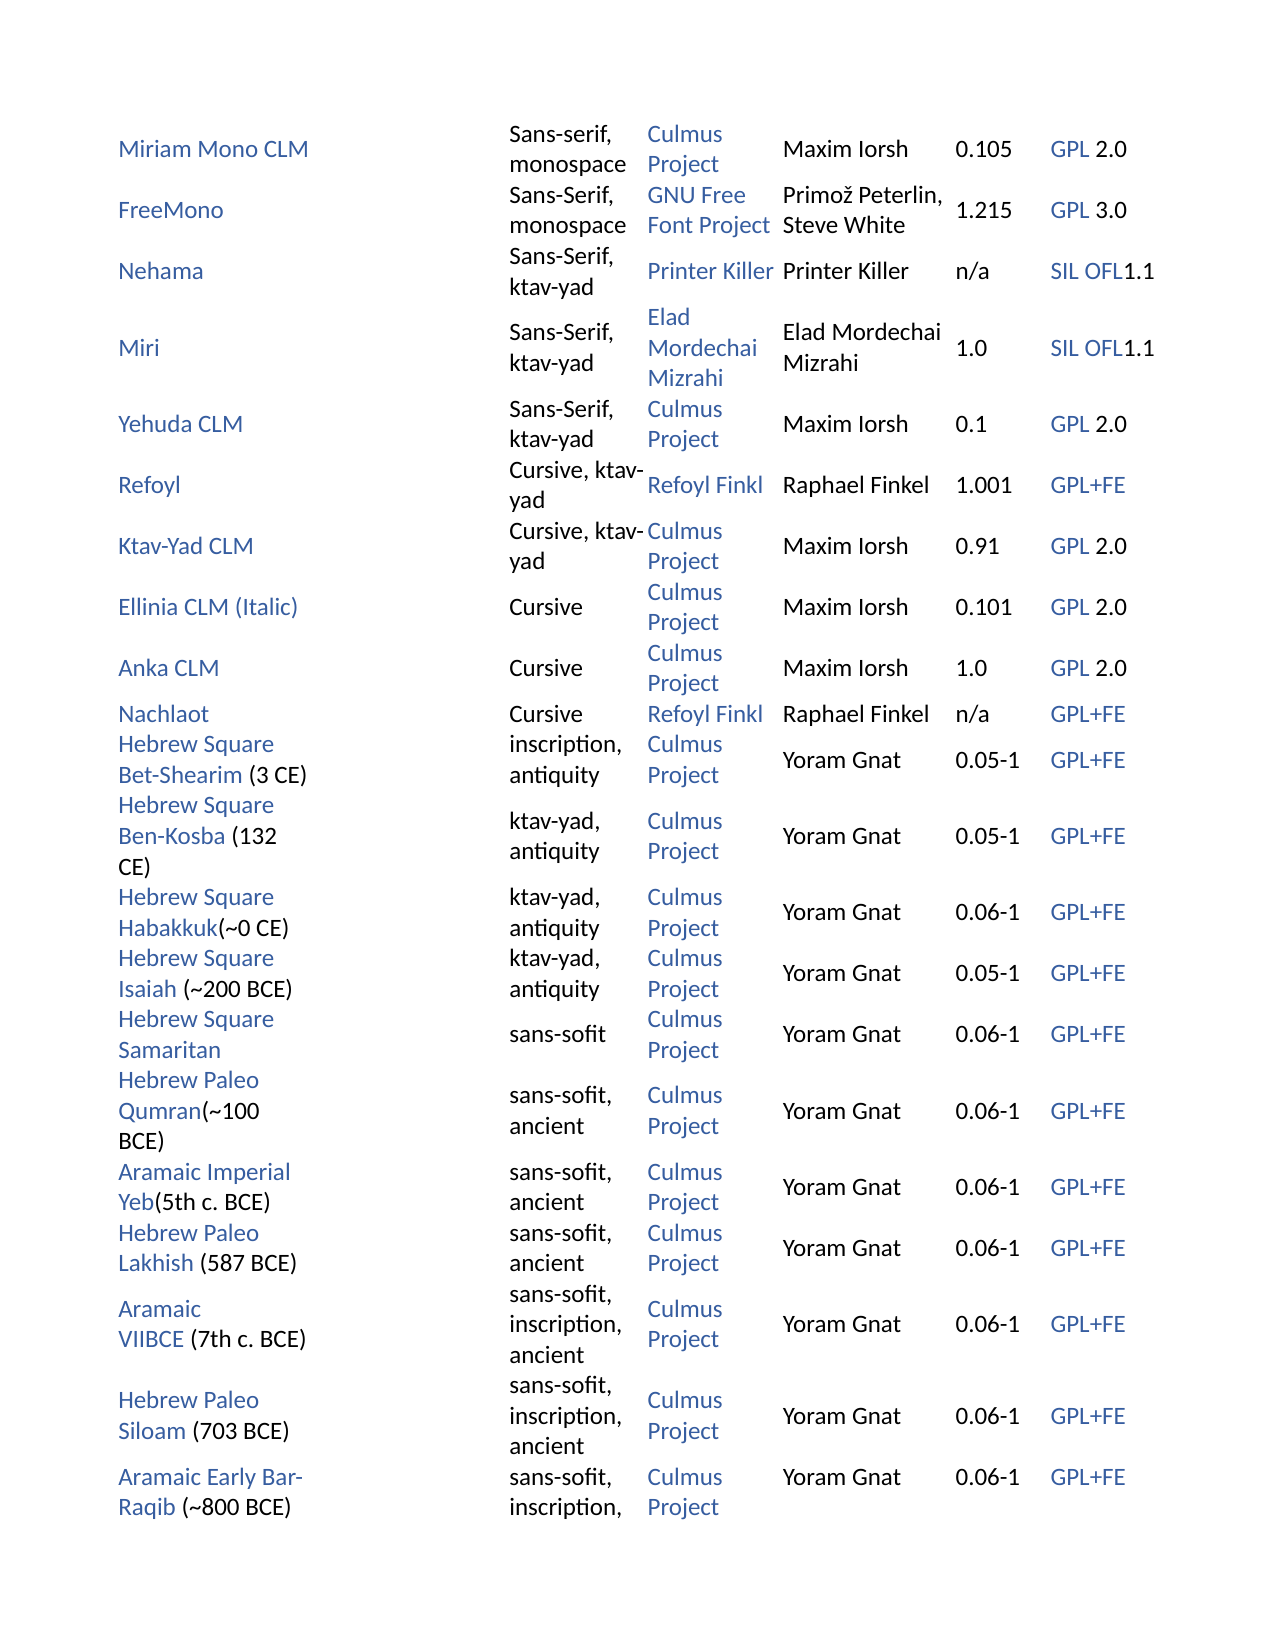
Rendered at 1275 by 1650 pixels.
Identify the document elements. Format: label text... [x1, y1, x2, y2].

table_cell 0.06-1 [955, 1278, 1050, 1369]
table_cell [408, 515, 509, 576]
table_cell Yoram Gnat [783, 1064, 955, 1156]
table_cell GPL+FE [1050, 454, 1157, 515]
table_cell Sans-serif, monospace [509, 118, 647, 179]
table_cell Raphael Finkel [783, 698, 955, 728]
table_cell [310, 118, 408, 179]
table_cell [408, 881, 509, 942]
table_cell GPL+FE [1050, 942, 1157, 1003]
table_cell Hebrew Paleo Lakhish (587 BCE) [118, 1217, 310, 1278]
table_cell Culmus Project [648, 729, 783, 789]
table_cell 0.06-1 [955, 1064, 1050, 1156]
table_cell [310, 1278, 408, 1369]
table_cell [310, 881, 408, 942]
table_cell Aramaic Imperial Yeb(5th c. BCE) [118, 1156, 310, 1217]
table_cell Culmus Project [648, 576, 783, 637]
table_cell [408, 637, 509, 698]
table_cell Culmus Project [648, 1217, 783, 1278]
table_cell [310, 790, 408, 881]
table_cell [310, 1217, 408, 1278]
table_cell [310, 1461, 408, 1522]
table_cell GPL+FE [1050, 1278, 1157, 1369]
table_cell 0.105 [955, 118, 1050, 179]
table_cell Primož Peterlin, Steve White [783, 179, 955, 240]
table_cell [408, 1156, 509, 1217]
table_cell [310, 576, 408, 637]
table_cell Yoram Gnat [783, 1003, 955, 1064]
table_cell Sans-Serif, ktav-yad [509, 393, 647, 454]
table_cell Cursive, ktav-yad [509, 515, 647, 576]
table_cell Hebrew Paleo Qumran(~100 BCE) [118, 1064, 310, 1156]
table_cell [310, 393, 408, 454]
table_cell Yoram Gnat [783, 729, 955, 789]
table_cell GPL 2.0 [1050, 118, 1157, 179]
table_cell [310, 454, 408, 515]
table_cell [408, 1370, 509, 1461]
table_cell Nachlaot [118, 698, 310, 728]
table_cell 0.05-1 [955, 790, 1050, 881]
table_cell 0.91 [955, 515, 1050, 576]
table_cell [408, 698, 509, 728]
table_cell [408, 1003, 509, 1064]
table_cell GPL 2.0 [1050, 576, 1157, 637]
table_cell Culmus Project [648, 790, 783, 881]
table_cell [310, 698, 408, 728]
table_cell [310, 515, 408, 576]
table_cell Yehuda CLM [118, 393, 310, 454]
table_cell [408, 576, 509, 637]
table_cell 0.06-1 [955, 881, 1050, 942]
table_cell GPL+FE [1050, 1217, 1157, 1278]
table_cell Cursive [509, 698, 647, 728]
table_cell [408, 1278, 509, 1369]
table_cell Yoram Gnat [783, 1156, 955, 1217]
table_cell Printer Killer [648, 240, 783, 301]
table_cell 1.215 [955, 179, 1050, 240]
table_cell sans-sofit, ancient [509, 1217, 647, 1278]
table_cell SIL OFL1.1 [1050, 301, 1157, 393]
table_cell Culmus Project [648, 1003, 783, 1064]
table_cell 0.1 [955, 393, 1050, 454]
table_cell Ellinia CLM (Italic) [118, 576, 310, 637]
table_cell Hebrew Square Ben-Kosba (132 CE) [118, 790, 310, 881]
table_cell Culmus Project [648, 881, 783, 942]
table_cell Yoram Gnat [783, 1278, 955, 1369]
table_cell Maxim Iorsh [783, 118, 955, 179]
table_cell GPL+FE [1050, 790, 1157, 881]
table_cell FreeMono [118, 179, 310, 240]
table_cell inscription, antiquity [509, 729, 647, 789]
table_cell Culmus Project [648, 515, 783, 576]
table_cell sans-sofit, inscription, ancient [509, 1370, 647, 1461]
table_cell [310, 729, 408, 789]
table_cell 1.001 [955, 454, 1050, 515]
table_cell Maxim Iorsh [783, 637, 955, 698]
table_cell Culmus Project [648, 1064, 783, 1156]
table_cell GPL 2.0 [1050, 515, 1157, 576]
table_cell [408, 942, 509, 1003]
table_cell [408, 118, 509, 179]
table_cell 0.05-1 [955, 942, 1050, 1003]
table_cell Culmus Project [648, 1461, 783, 1522]
table_cell [408, 454, 509, 515]
table_cell Refoyl [118, 454, 310, 515]
table_cell Nehama [118, 240, 310, 301]
table_cell 0.06-1 [955, 1003, 1050, 1064]
table_cell GPL+FE [1050, 1064, 1157, 1156]
table_cell n/a [955, 240, 1050, 301]
table_cell 0.101 [955, 576, 1050, 637]
table_cell Hebrew Square Isaiah (~200 BCE) [118, 942, 310, 1003]
table_cell Culmus Project [648, 118, 783, 179]
table_cell GPL 3.0 [1050, 179, 1157, 240]
table_cell [310, 179, 408, 240]
table_cell Hebrew Square Samaritan [118, 1003, 310, 1064]
table_cell Printer Killer [783, 240, 955, 301]
table_cell GPL+FE [1050, 729, 1157, 789]
table_cell sans-sofit, ancient [509, 1064, 647, 1156]
table_cell Maxim Iorsh [783, 576, 955, 637]
table_cell Cursive, ktav-yad [509, 454, 647, 515]
table_cell Sans-Serif, ktav-yad [509, 240, 647, 301]
table_cell [408, 790, 509, 881]
table_cell [408, 729, 509, 789]
table_cell Culmus Project [648, 1370, 783, 1461]
table_cell GPL+FE [1050, 881, 1157, 942]
table_cell sans-sofit, ancient [509, 1156, 647, 1217]
table_cell [310, 1003, 408, 1064]
table_cell Aramaic VIIBCE (7th c. BCE) [118, 1278, 310, 1369]
table_cell 0.06-1 [955, 1156, 1050, 1217]
table_cell Aramaic Early Bar-Raqib (~800 BCE) [118, 1461, 310, 1522]
table_cell Culmus Project [648, 1156, 783, 1217]
table_cell Hebrew Paleo Siloam (703 BCE) [118, 1370, 310, 1461]
table_cell [408, 301, 509, 393]
table_cell Yoram Gnat [783, 790, 955, 881]
table_cell 1.0 [955, 301, 1050, 393]
table_cell Maxim Iorsh [783, 515, 955, 576]
table_cell Hebrew Square Habakkuk(~0 CE) [118, 881, 310, 942]
table_cell GPL+FE [1050, 1370, 1157, 1461]
table_cell Culmus Project [648, 393, 783, 454]
table_cell Sans-Serif, monospace [509, 179, 647, 240]
table_cell [310, 301, 408, 393]
table_cell [408, 1461, 509, 1522]
table_cell Raphael Finkel [783, 454, 955, 515]
table_cell Yoram Gnat [783, 1370, 955, 1461]
table_cell SIL OFL1.1 [1050, 240, 1157, 301]
table_cell sans-sofit, inscription, ancient [509, 1278, 647, 1369]
table_cell Cursive [509, 576, 647, 637]
table_cell Refoyl Finkl [648, 454, 783, 515]
table_cell Miriam Mono CLM [118, 118, 310, 179]
table_cell GPL+FE [1050, 698, 1157, 728]
table_cell GPL+FE [1050, 1461, 1157, 1522]
table_cell 0.05-1 [955, 729, 1050, 789]
table_cell GNU Free Font Project [648, 179, 783, 240]
table_cell Miri [118, 301, 310, 393]
table_cell ktav-yad, antiquity [509, 942, 647, 1003]
table_cell [310, 1370, 408, 1461]
table_cell Ktav-Yad CLM [118, 515, 310, 576]
table_cell n/a [955, 698, 1050, 728]
table_cell [310, 942, 408, 1003]
table_cell Hebrew Square Bet-Shearim (3 CE) [118, 729, 310, 789]
table_cell [408, 1064, 509, 1156]
table_cell Yoram Gnat [783, 942, 955, 1003]
table_cell Culmus Project [648, 637, 783, 698]
table_cell Maxim Iorsh [783, 393, 955, 454]
table_cell sans-sofit, inscription, [509, 1461, 647, 1522]
table_cell GPL+FE [1050, 1156, 1157, 1217]
table_cell Culmus Project [648, 1278, 783, 1369]
table_cell [310, 1064, 408, 1156]
table_cell GPL 2.0 [1050, 637, 1157, 698]
table_cell sans-sofit [509, 1003, 647, 1064]
table_cell [310, 637, 408, 698]
table_cell Refoyl Finkl [648, 698, 783, 728]
table_cell Yoram Gnat [783, 881, 955, 942]
table_cell [408, 179, 509, 240]
table_cell GPL+FE [1050, 1003, 1157, 1064]
table_cell [310, 1156, 408, 1217]
table_cell Cursive [509, 637, 647, 698]
table_cell ktav-yad, antiquity [509, 790, 647, 881]
table_cell Yoram Gnat [783, 1217, 955, 1278]
table_cell Sans-Serif, ktav-yad [509, 301, 647, 393]
table_cell 1.0 [955, 637, 1050, 698]
table_cell [408, 1217, 509, 1278]
table_cell 0.06-1 [955, 1461, 1050, 1522]
table_cell Elad Mordechai Mizrahi [783, 301, 955, 393]
table_cell 0.06-1 [955, 1370, 1050, 1461]
table_cell [408, 240, 509, 301]
table_cell Elad Mordechai Mizrahi [648, 301, 783, 393]
table_cell GPL 2.0 [1050, 393, 1157, 454]
table_cell ktav-yad, antiquity [509, 881, 647, 942]
table_cell 0.06-1 [955, 1217, 1050, 1278]
table_cell [310, 240, 408, 301]
table_cell Culmus Project [648, 942, 783, 1003]
table_cell Anka CLM [118, 637, 310, 698]
table_cell [408, 393, 509, 454]
table_cell Yoram Gnat [783, 1461, 955, 1522]
